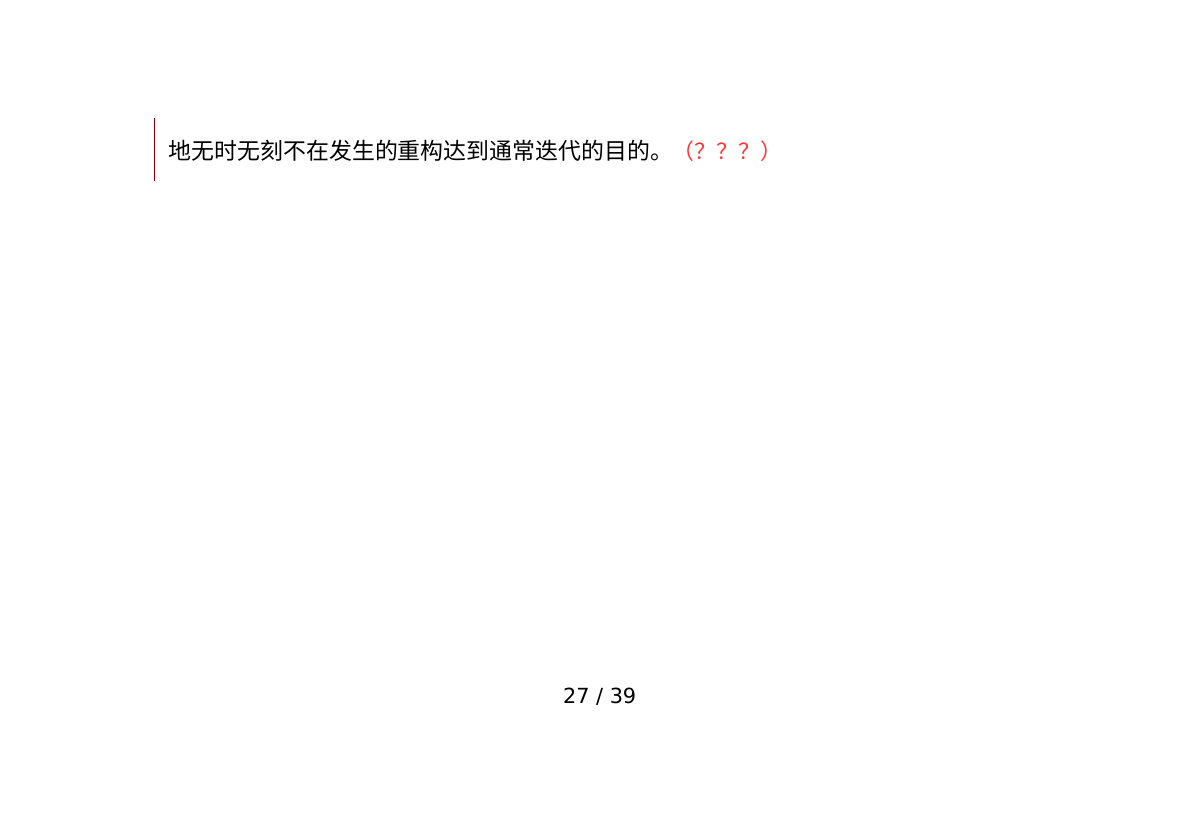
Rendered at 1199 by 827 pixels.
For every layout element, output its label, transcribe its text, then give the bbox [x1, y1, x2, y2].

text 地无时无刻不在发生的重构达到通常迭代的目的。（？？？） [155, 118, 1081, 181]
